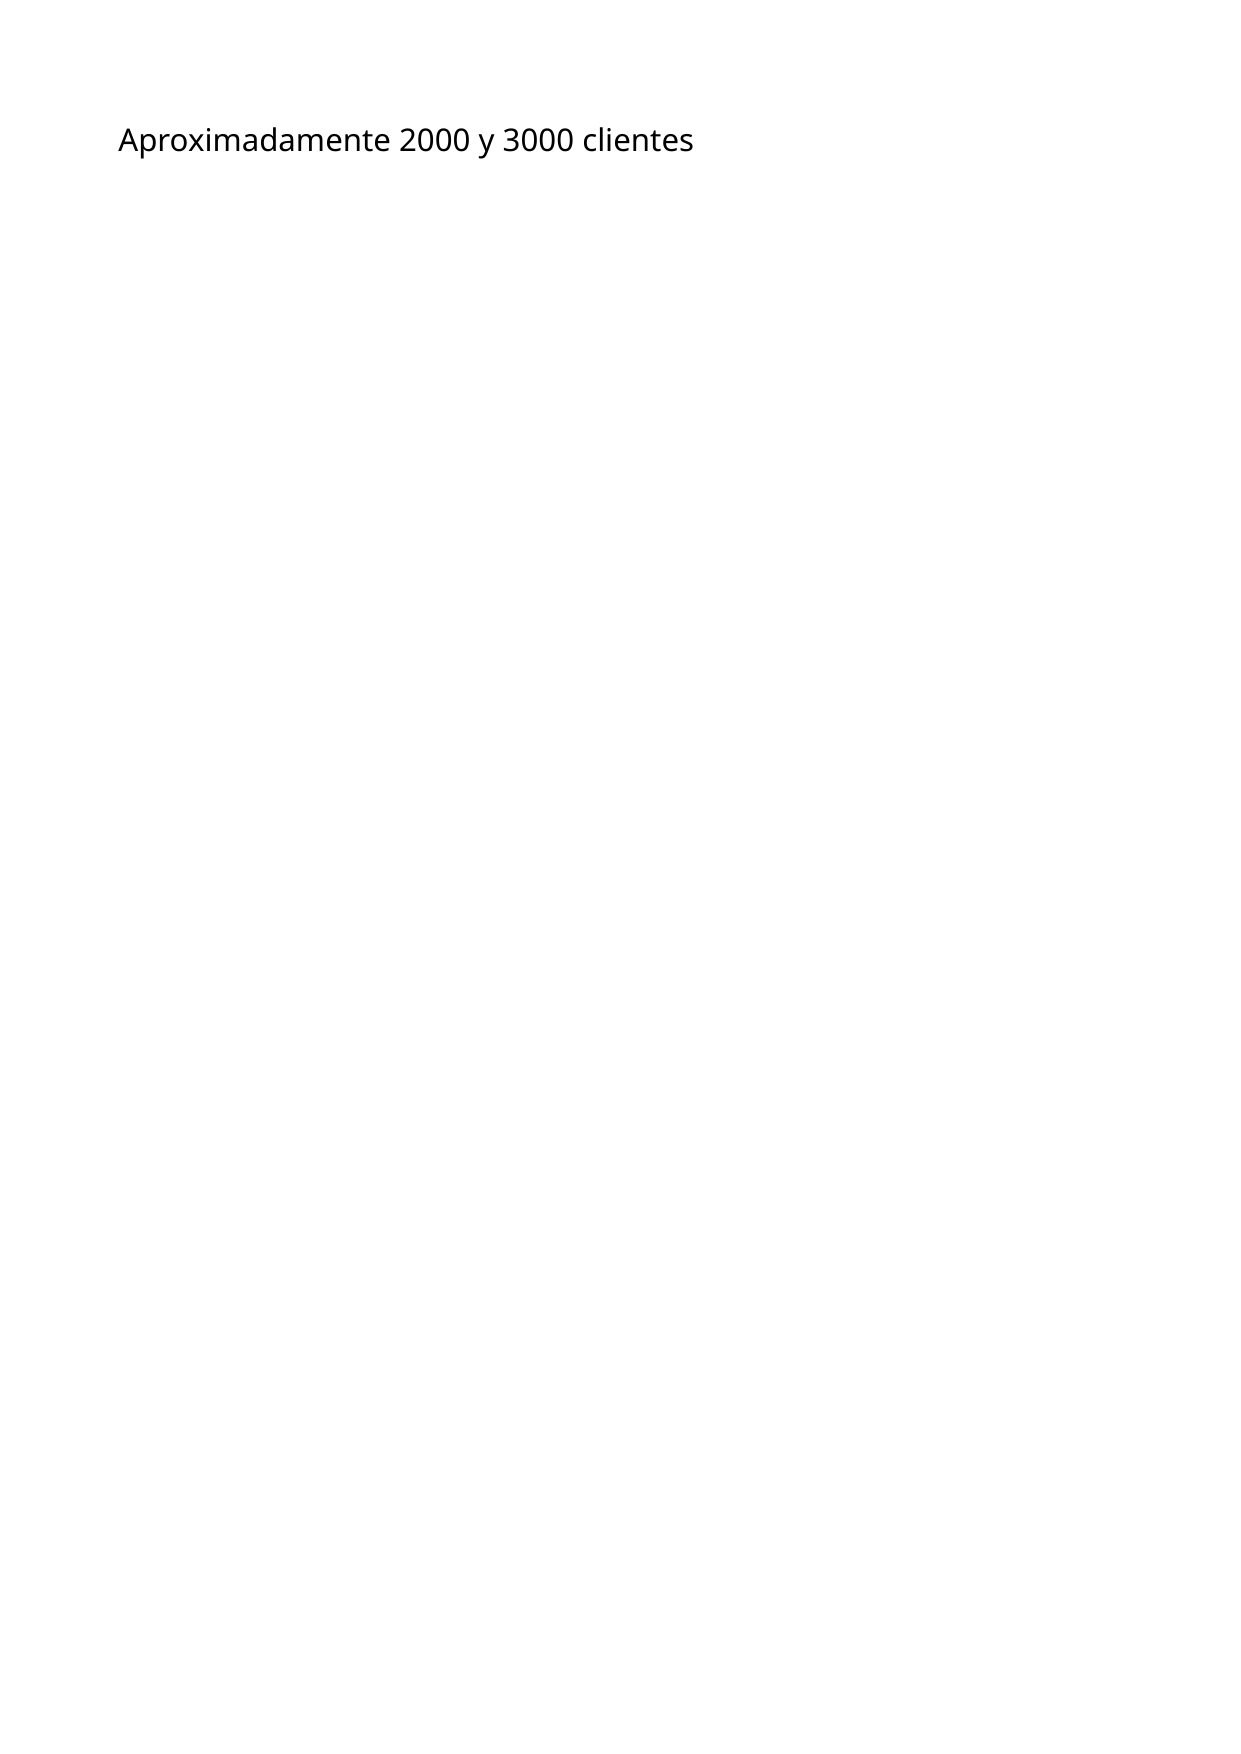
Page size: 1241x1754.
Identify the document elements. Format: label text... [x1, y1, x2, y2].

text Aproximadamente 2000 y 3000 clientes [118, 118, 1122, 161]
